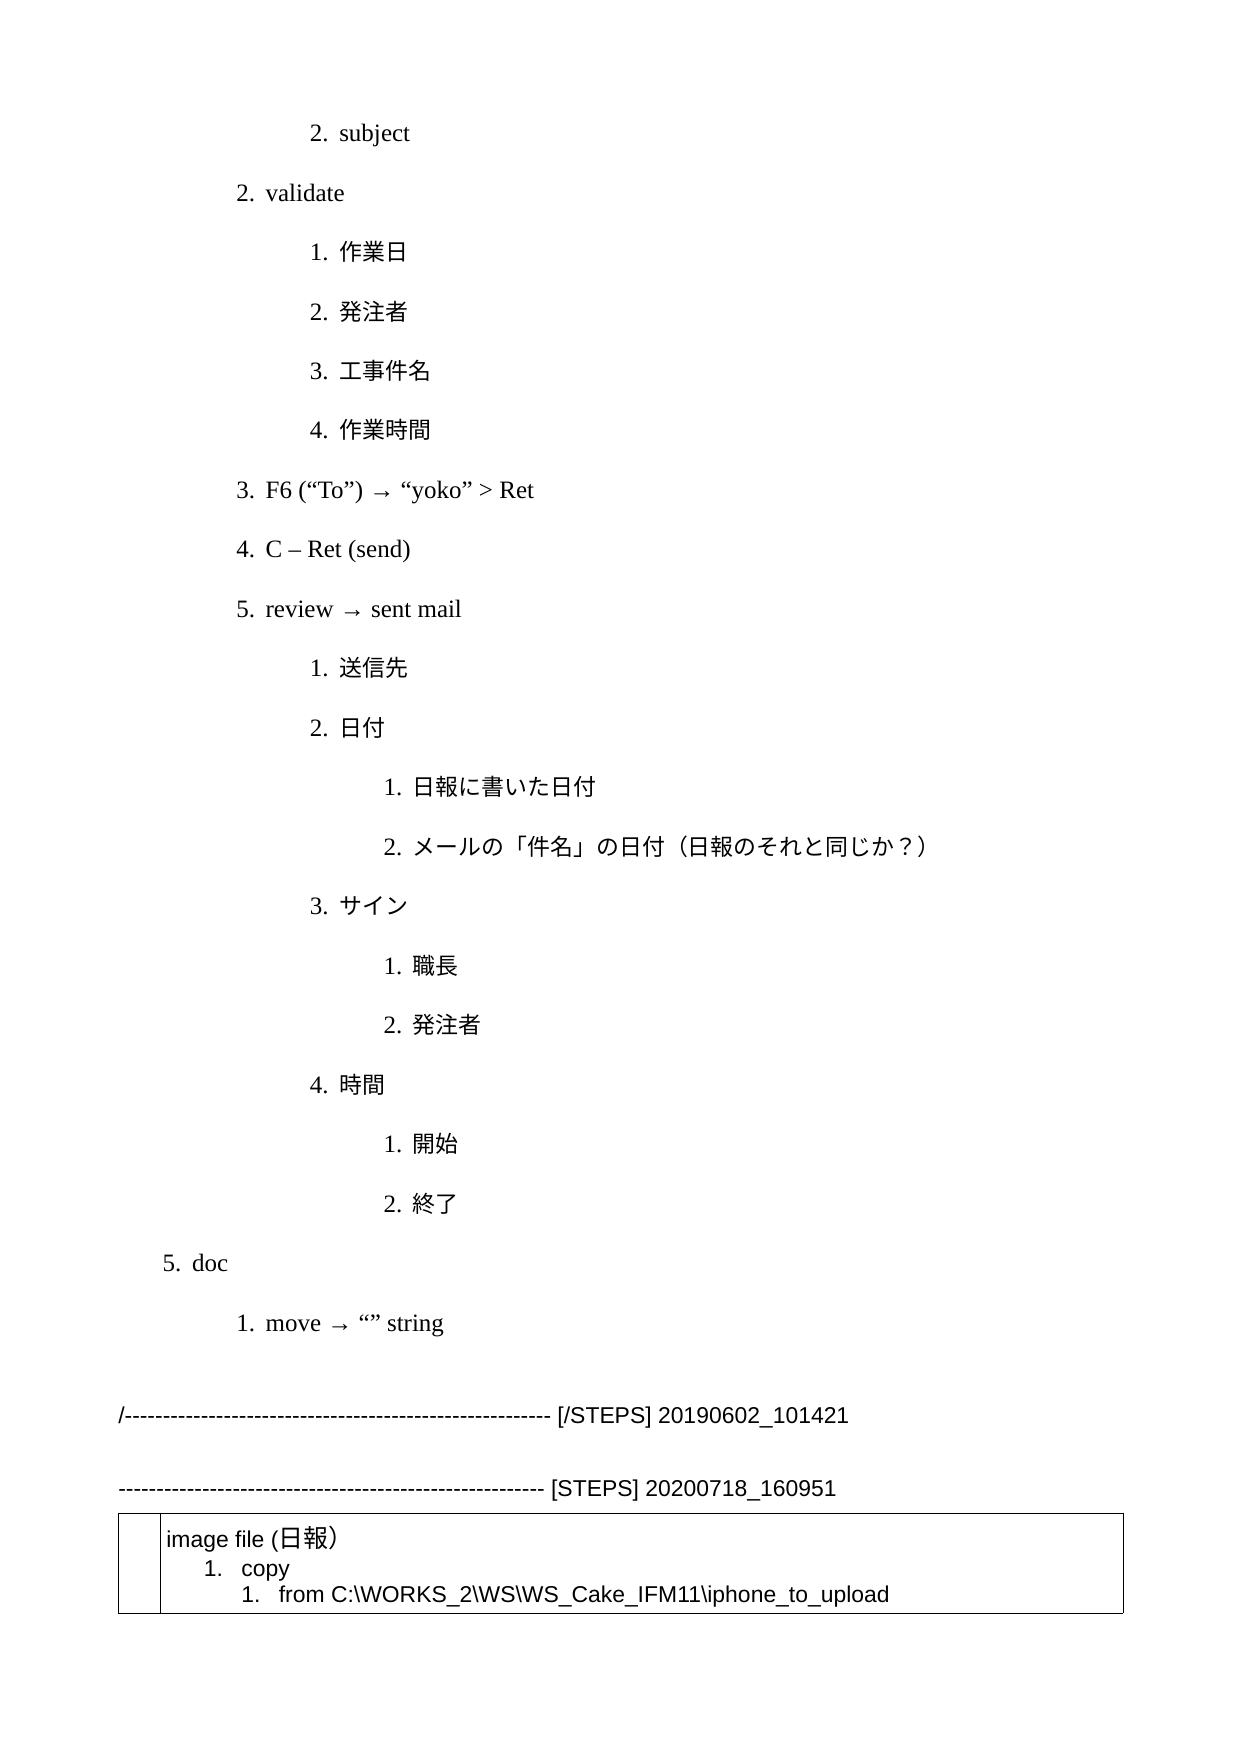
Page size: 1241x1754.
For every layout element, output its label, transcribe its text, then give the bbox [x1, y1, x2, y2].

table_header [119, 1514, 160, 1613]
list 発注者 [383, 1010, 1122, 1039]
text -------------------------------------------------------- [STEPS] 20200718_160951 [118, 1474, 1122, 1501]
list 発注者 [309, 297, 1122, 325]
list F6 (“To”) → “yoko” > Ret [236, 475, 1122, 504]
table_header image file (日報） copy from C:\WORKS_2\WS\WS_Cake_IFM11\iphone_to_upload to ==> C:\WORKS_2\WS\WS_Others\towa_corpo name ==> change 【作業員 岩淵謙 日報連絡】 2020.7.4.土 2020.7.6.月.jpg open file (f1) DUP f1 ==> paint サイズ変更 > Tab > “40” > Ret [161, 1514, 1123, 1613]
list 開始 [383, 1129, 1122, 1158]
list doc [162, 1248, 1122, 1277]
list 職長 [383, 951, 1122, 979]
list サイン [309, 891, 1122, 920]
list move → “” string [236, 1308, 1122, 1336]
list メールの「件名」の日付（日報のそれと同じか？） [383, 832, 1122, 861]
list 日報に書いた日付 [383, 772, 1122, 801]
list 日付 [309, 713, 1122, 742]
list subject [309, 118, 1122, 147]
list validate [236, 178, 1122, 206]
list 作業時間 [309, 416, 1122, 444]
list 終了 [383, 1189, 1122, 1217]
list 工事件名 [309, 356, 1122, 385]
list C – Ret (send) [236, 534, 1122, 563]
list 時間 [309, 1070, 1122, 1098]
list 送信先 [309, 653, 1122, 682]
text /-------------------------------------------------------- [/STEPS] 20190602_101421 [118, 1402, 1122, 1428]
list 作業日 [309, 237, 1122, 266]
list review → sent mail [236, 594, 1122, 623]
